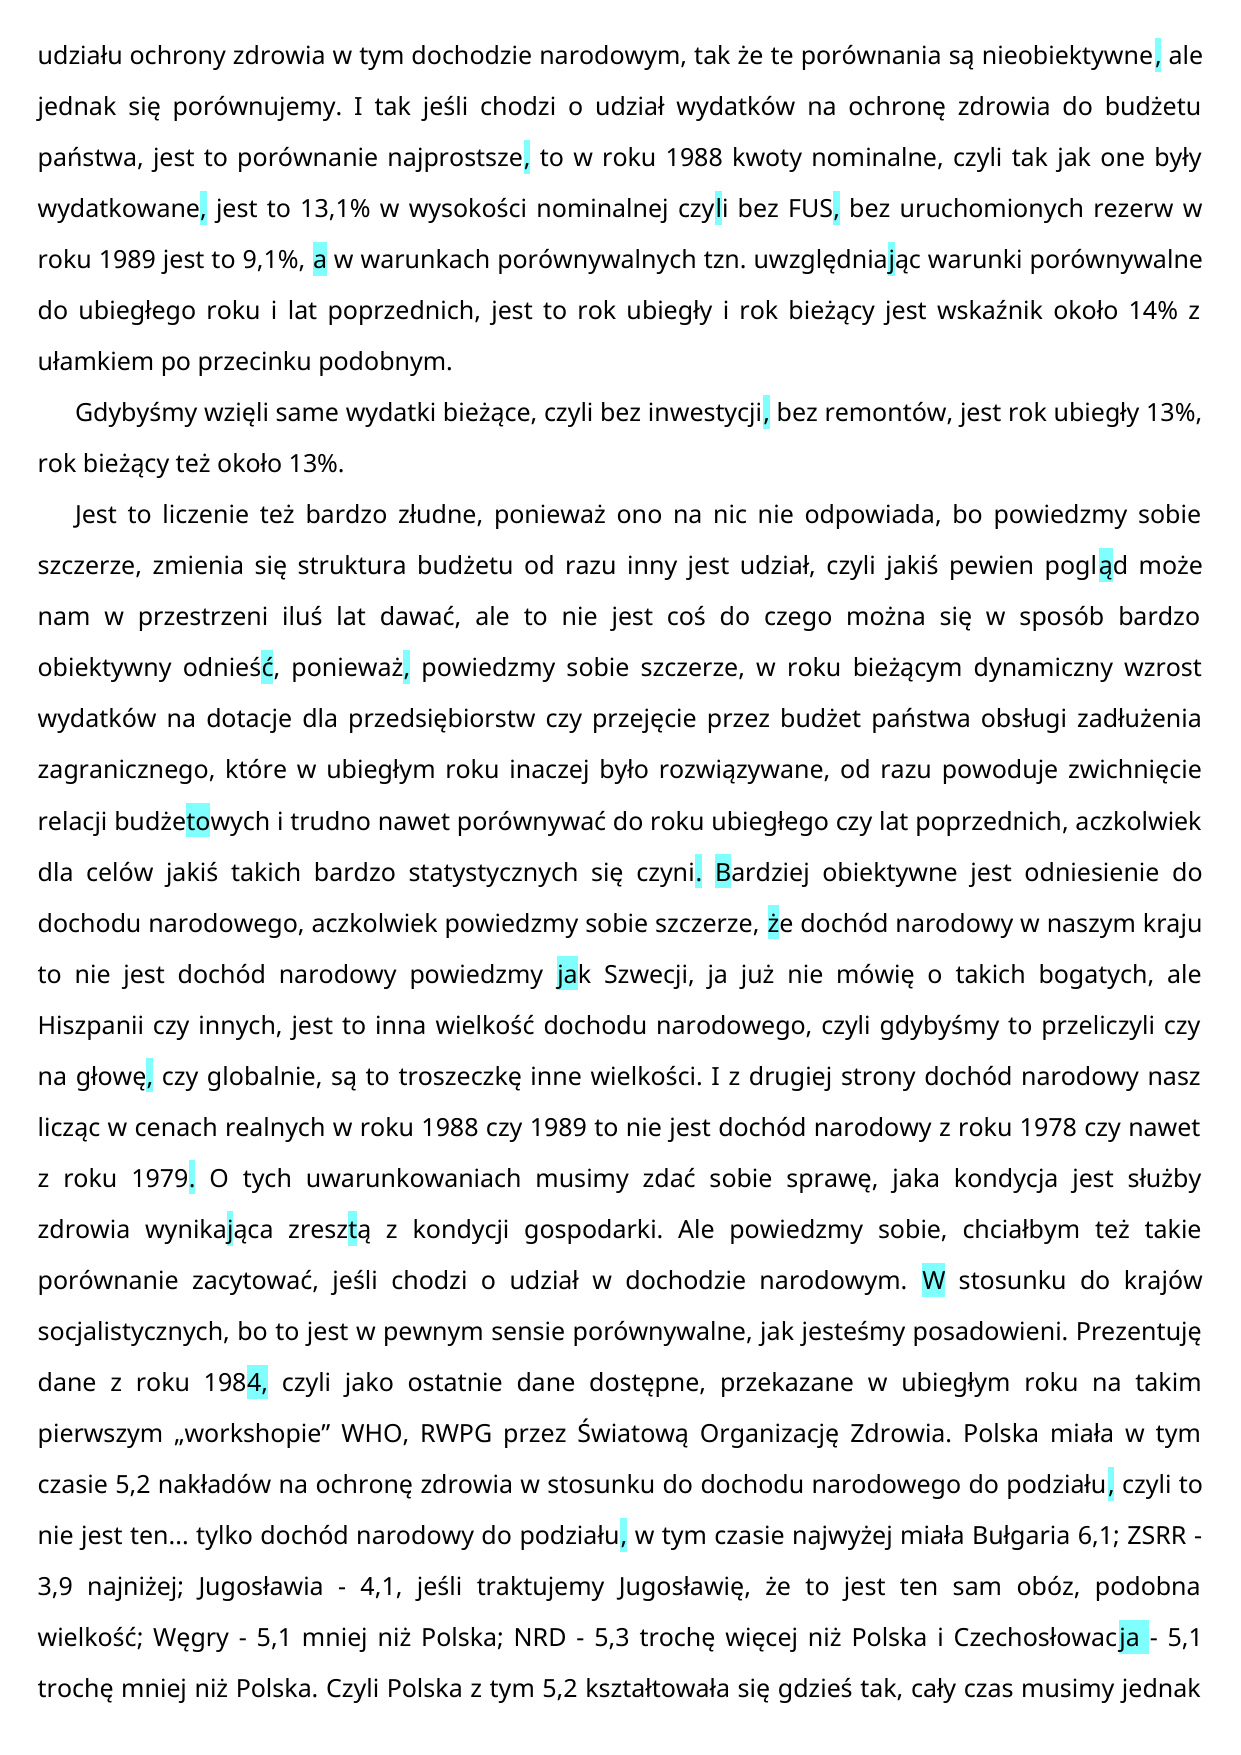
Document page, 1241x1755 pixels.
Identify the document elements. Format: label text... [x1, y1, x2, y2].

text Jest to liczenie też bardzo złudne, ponieważ ono na nic nie odpowiada, bo powiedzmy sobie szczerze, zmienia się struktura budżetu od razu inny jest udział, czyli jakiś pewien pogląd może nam w przestrzeni iluś lat dawać, ale to nie jest coś do czego można się w sposób bardzo obiektywny odnieść, ponieważ, powiedzmy sobie szczerze, w roku bieżącym dynamiczny wzrost wydatków na dotacje dla przedsiębiorstw czy przejęcie przez budżet państwa obsługi zadłużenia zagranicznego, które w ubiegłym roku inaczej było rozwiązywane, od razu powoduje zwichnięcie relacji budżetowych i trudno nawet porównywać do roku ubiegłego czy lat poprzednich, aczkolwiek dla celów jakiś takich bardzo statystycznych się czyni. Bardziej obiektywne jest odniesienie do dochodu narodowego, aczkolwiek powiedzmy sobie szczerze, że dochód narodowy w naszym kraju to nie jest dochód narodowy powiedzmy jak Szwecji, ja już nie mówię o takich bogatych, ale Hiszpanii czy innych, jest to inna wielkość dochodu narodowego, czyli gdybyśmy to przeliczyli czy na głowę, czy globalnie, są to troszeczkę inne wielkości. I z drugiej strony dochód narodowy nasz licząc w cenach realnych w roku 1988 czy 1989 to nie jest dochód narodowy z roku 1978 czy nawet z roku 1979. O tych uwarunkowaniach musimy zdać sobie sprawę, jaka kondycja jest służby zdrowia wynikająca zresztą z kondycji gospodarki. Ale powiedzmy sobie, chciałbym też takie porównanie zacytować, jeśli chodzi o udział w dochodzie narodowym. W stosunku do krajów socjalistycznych, bo to jest w pewnym sensie porównywalne, jak jesteśmy posadowieni. Prezentuję dane z roku 1984, czyli jako ostatnie dane dostępne, przekazane w ubiegłym roku na takim pierwszym „workshopie” WHO, RWPG przez Światową Organizację Zdrowia. Polska miała w tym czasie 5,2 nakładów na ochronę zdrowia w stosunku do dochodu narodowego do podziału, czyli to nie jest ten... tylko dochód narodowy do podziału, w tym czasie najwyżej miała Bułgaria 6,1; ZSRR - 3,9 najniżej; Jugosławia - 4,1, jeśli traktujemy Jugosławię, że to jest ten sam obóz, podobna wielkość; Węgry - 5,1 mniej niż Polska; NRD - 5,3 trochę więcej niż Polska i Czechosłowacja - 5,1 trochę mniej niż Polska. Czyli Polska z tym 5,2 kształtowała się gdzieś tak, cały czas musimy jednak [37, 497, 1203, 1705]
text udziału ochrony zdrowia w tym dochodzie narodowym, tak że te porównania są nieobiektywne, ale jednak się porównujemy. I tak jeśli chodzi o udział wydatków na ochronę zdrowia do budżetu państwa, jest to porównanie najprostsze, to w roku 1988 kwoty nominalne, czyli tak jak one były wydatkowane, jest to 13,1% w wysokości nominalnej czyli bez FUS, bez uruchomionych rezerw w roku 1989 jest to 9,1%, a w warunkach porównywalnych tzn. uwzględniając warunki porównywalne do ubiegłego roku i lat poprzednich, jest to rok ubiegły i rok bieżący jest wskaźnik około 14% z ułamkiem po przecinku podobnym. [37, 37, 1203, 378]
text Gdybyśmy wzięli same wydatki bieżące, czyli bez inwestycji, bez remontów, jest rok ubiegły 13%, rok bieżący też około 13%. [37, 395, 1203, 480]
